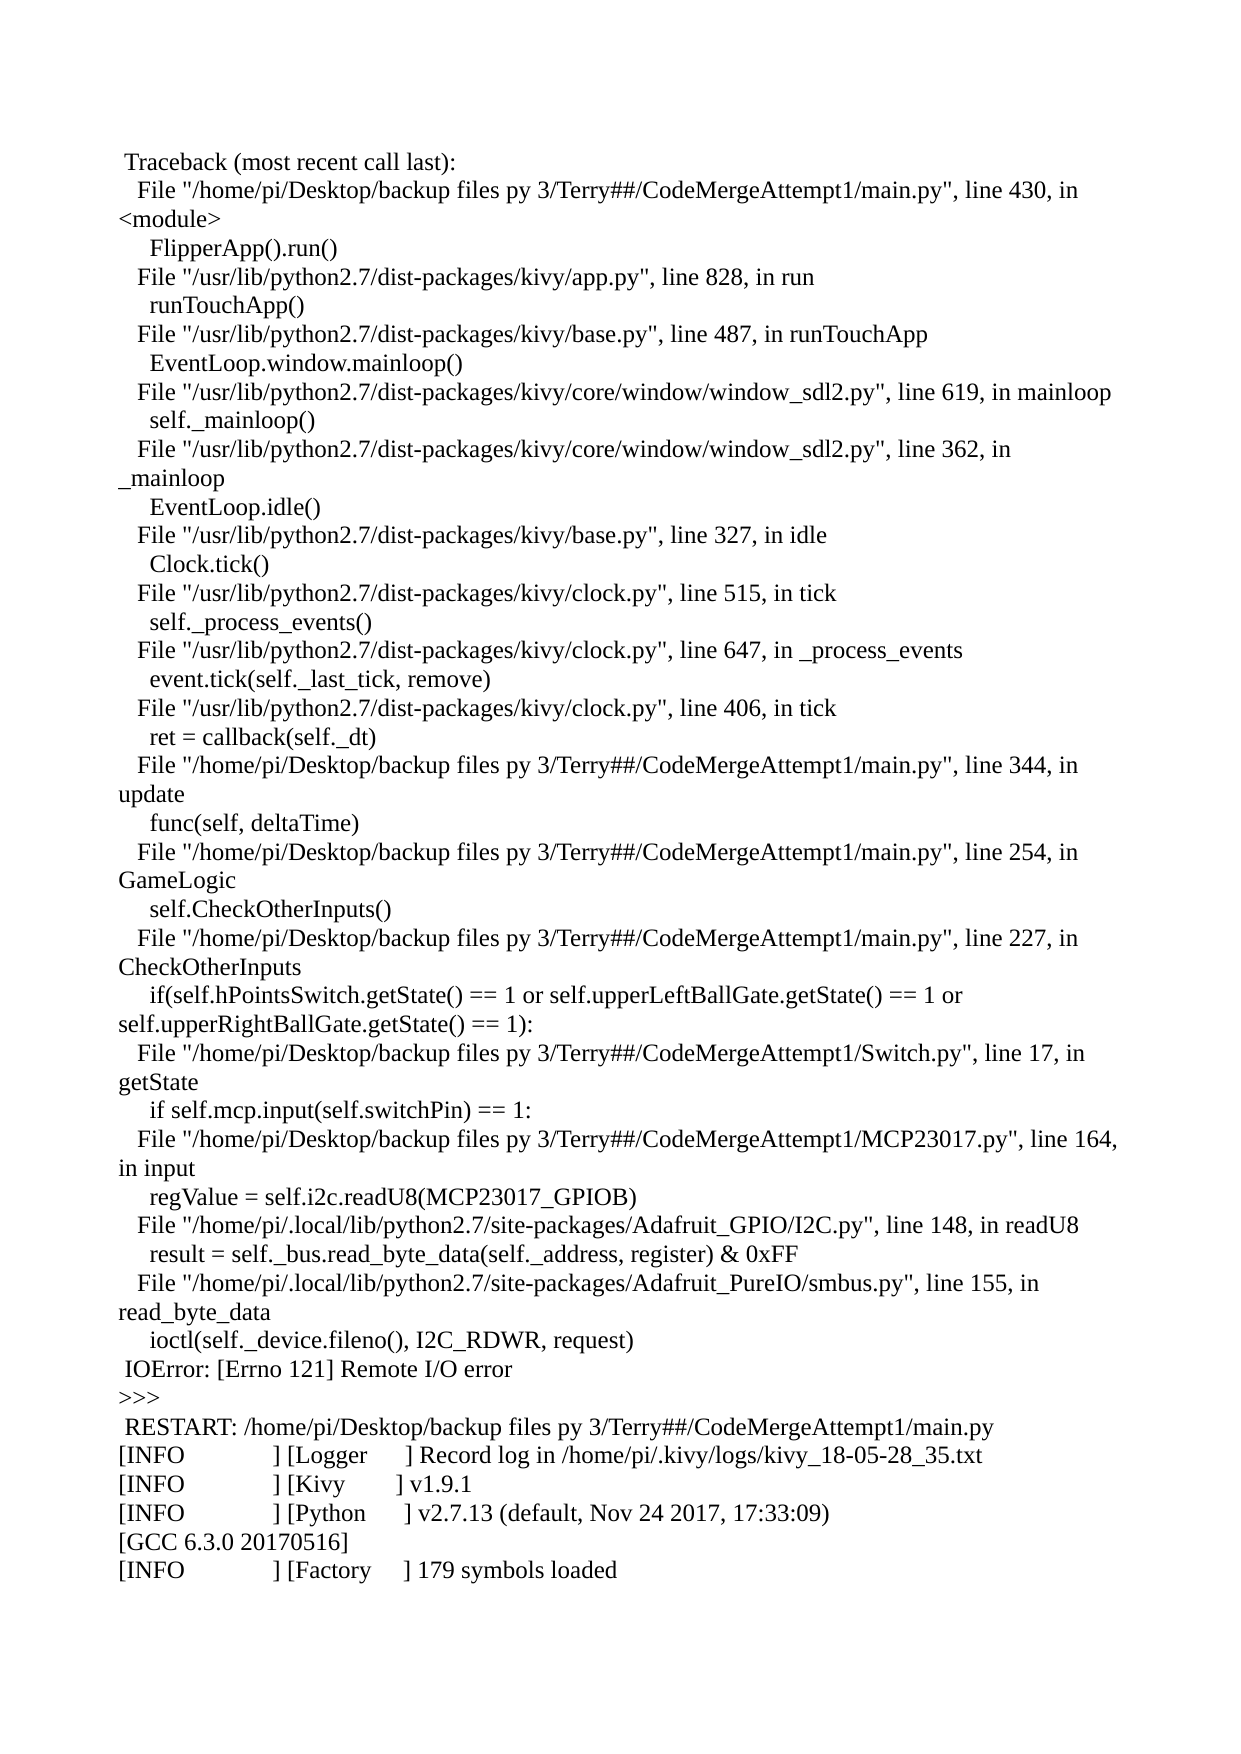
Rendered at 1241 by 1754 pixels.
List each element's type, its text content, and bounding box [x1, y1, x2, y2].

text result = self._bus.read_byte_data(self._address, register) & 0xFF [118, 1239, 1122, 1268]
text self.CheckOtherInputs() [118, 894, 1122, 923]
text self._mainloop() [118, 406, 1122, 434]
text runTouchApp() [118, 291, 1122, 319]
text File "/usr/lib/python2.7/dist-packages/kivy/app.py", line 828, in run [118, 262, 1122, 291]
text if(self.hPointsSwitch.getState() == 1 or self.upperLeftBallGate.getState() == 1 or self.upperRightBallGate.getState() == 1): [118, 981, 1122, 1038]
text Traceback (most recent call last): [118, 147, 1122, 176]
text [INFO ] [Factory ] 179 symbols loaded [118, 1556, 1122, 1584]
text [INFO ] [Kivy ] v1.9.1 [118, 1469, 1122, 1498]
text File "/home/pi/.local/lib/python2.7/site-packages/Adafruit_GPIO/I2C.py", line 148, in readU8 [118, 1211, 1122, 1239]
text [INFO ] [Logger ] Record log in /home/pi/.kivy/logs/kivy_18-05-28_35.txt [118, 1441, 1122, 1469]
text File "/home/pi/Desktop/backup files py 3/Terry##/CodeMergeAttempt1/main.py", line 430, in <module> [118, 176, 1122, 233]
text Clock.tick() [118, 549, 1122, 578]
text ret = callback(self._dt) [118, 722, 1122, 751]
text FlipperApp().run() [118, 233, 1122, 262]
text [GCC 6.3.0 20170516] [118, 1527, 1122, 1556]
text regValue = self.i2c.readU8(MCP23017_GPIOB) [118, 1182, 1122, 1211]
text func(self, deltaTime) [118, 808, 1122, 837]
text IOError: [Errno 121] Remote I/O error [118, 1354, 1122, 1383]
text ioctl(self._device.fileno(), I2C_RDWR, request) [118, 1326, 1122, 1354]
text >>> [118, 1383, 1122, 1412]
text File "/home/pi/Desktop/backup files py 3/Terry##/CodeMergeAttempt1/MCP23017.py", line 164, in input [118, 1124, 1122, 1182]
text RESTART: /home/pi/Desktop/backup files py 3/Terry##/CodeMergeAttempt1/main.py [118, 1412, 1122, 1441]
text File "/home/pi/.local/lib/python2.7/site-packages/Adafruit_PureIO/smbus.py", line 155, in read_byte_data [118, 1268, 1122, 1326]
text if self.mcp.input(self.switchPin) == 1: [118, 1096, 1122, 1124]
text File "/home/pi/Desktop/backup files py 3/Terry##/CodeMergeAttempt1/main.py", line 254, in GameLogic [118, 837, 1122, 894]
text File "/usr/lib/python2.7/dist-packages/kivy/clock.py", line 647, in _process_events [118, 636, 1122, 664]
text File "/usr/lib/python2.7/dist-packages/kivy/core/window/window_sdl2.py", line 619, in mainloop [118, 377, 1122, 406]
text File "/usr/lib/python2.7/dist-packages/kivy/core/window/window_sdl2.py", line 362, in _mainloop [118, 434, 1122, 492]
text File "/usr/lib/python2.7/dist-packages/kivy/base.py", line 487, in runTouchApp [118, 319, 1122, 348]
text File "/usr/lib/python2.7/dist-packages/kivy/clock.py", line 515, in tick [118, 578, 1122, 607]
text File "/usr/lib/python2.7/dist-packages/kivy/base.py", line 327, in idle [118, 521, 1122, 549]
text event.tick(self._last_tick, remove) [118, 664, 1122, 693]
text File "/home/pi/Desktop/backup files py 3/Terry##/CodeMergeAttempt1/main.py", line 227, in CheckOtherInputs [118, 923, 1122, 981]
text EventLoop.window.mainloop() [118, 348, 1122, 377]
text EventLoop.idle() [118, 492, 1122, 521]
text self._process_events() [118, 607, 1122, 636]
text File "/usr/lib/python2.7/dist-packages/kivy/clock.py", line 406, in tick [118, 693, 1122, 722]
text [INFO ] [Python ] v2.7.13 (default, Nov 24 2017, 17:33:09) [118, 1498, 1122, 1527]
text File "/home/pi/Desktop/backup files py 3/Terry##/CodeMergeAttempt1/Switch.py", line 17, in getState [118, 1038, 1122, 1096]
text File "/home/pi/Desktop/backup files py 3/Terry##/CodeMergeAttempt1/main.py", line 344, in update [118, 751, 1122, 808]
